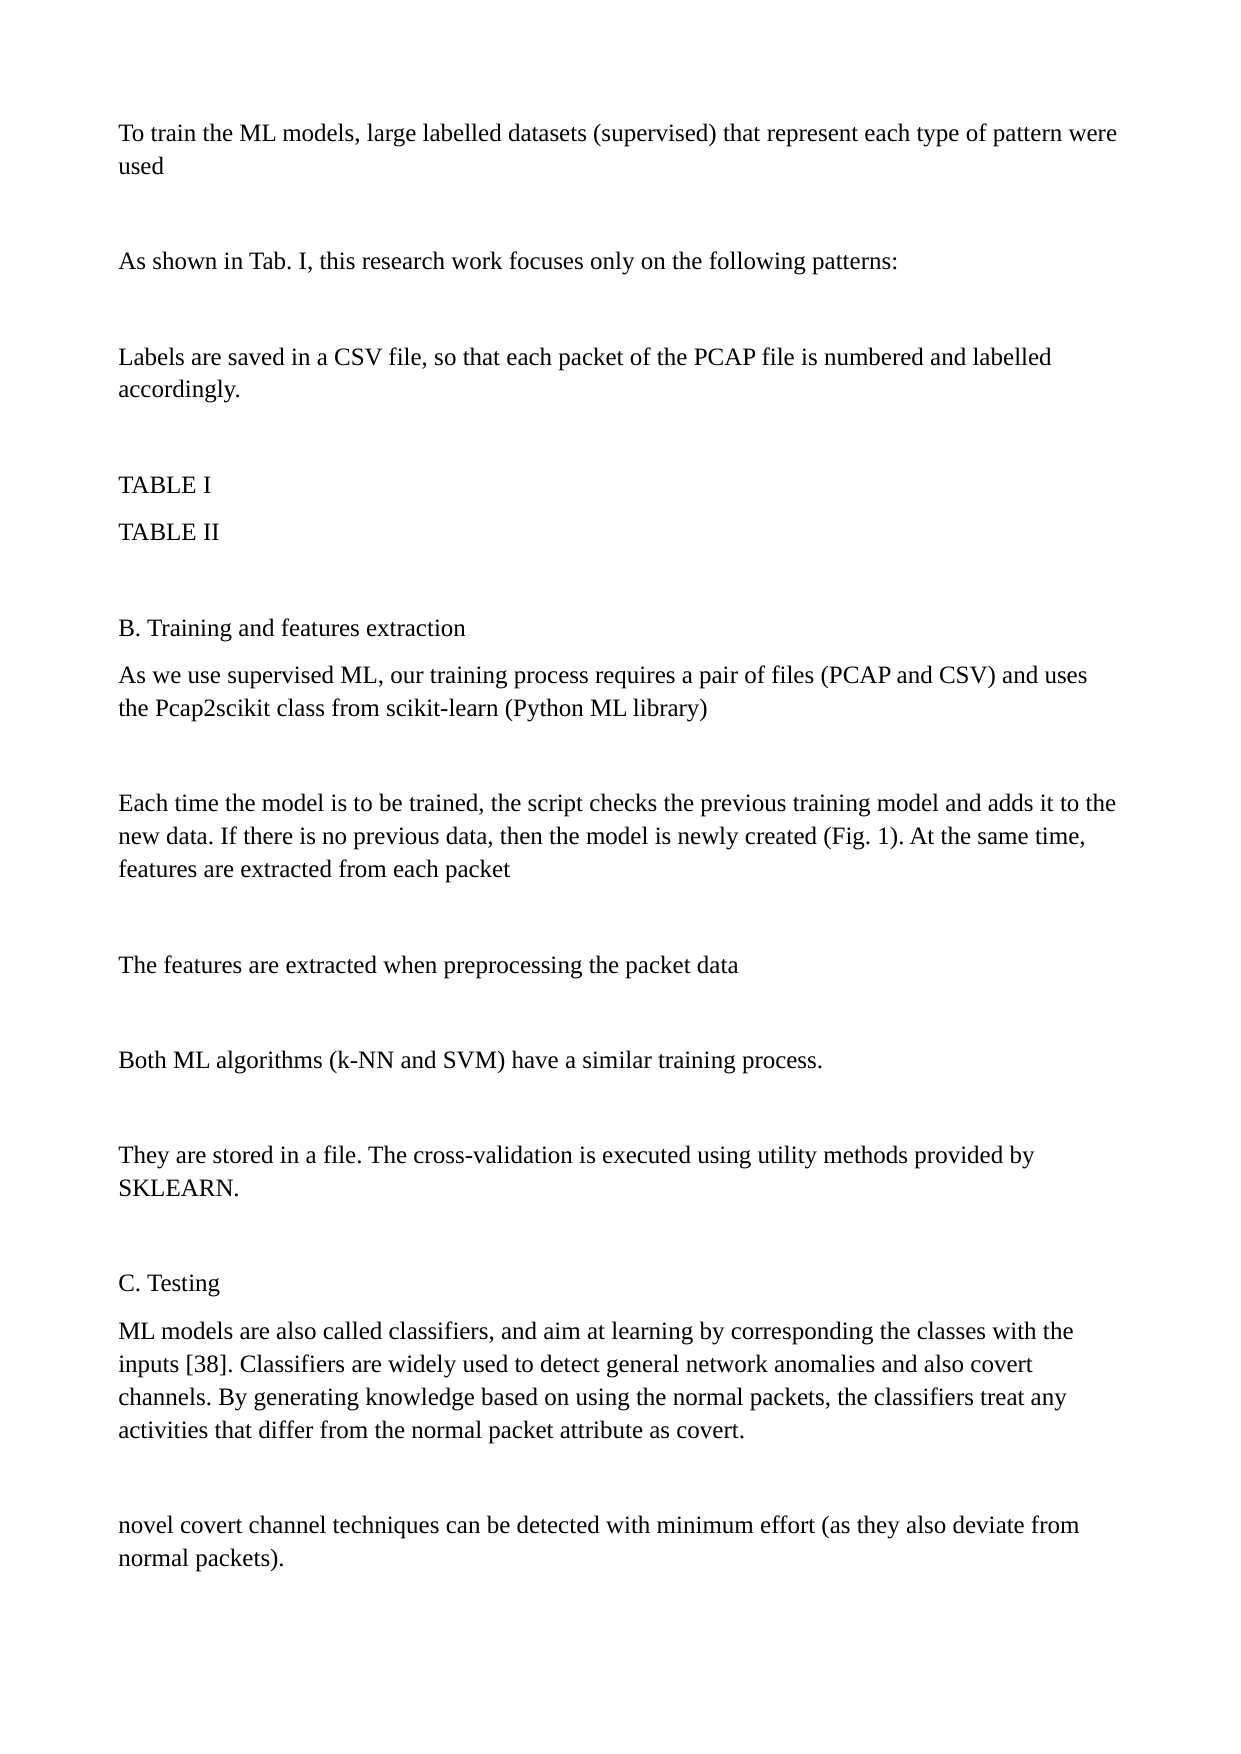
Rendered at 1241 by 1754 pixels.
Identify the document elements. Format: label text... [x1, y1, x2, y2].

text B. Training and features extraction [118, 613, 1122, 641]
text C. Testing [118, 1268, 1122, 1297]
text Each time the model is to be trained, the script checks the previous training model and adds it to the new data. If there is no previous data, then the model is newly created (Fig. 1). At the same time, features are extracted from each packet [118, 788, 1122, 883]
text The features are extracted when preprocessing the packet data [118, 950, 1122, 978]
text novel covert channel techniques can be detected with minimum effort (as they also deviate from normal packets). [118, 1510, 1122, 1572]
text As shown in Tab. I, this research work focuses only on the following patterns: [118, 246, 1122, 275]
text As we use supervised ML, our training process requires a pair of files (PCAP and CSV) and uses the Pcap2scikit class from scikit-learn (Python ML library) [118, 660, 1122, 722]
text TABLE I [118, 470, 1122, 498]
text To train the ML models, large labelled datasets (supervised) that represent each type of pattern were used [118, 118, 1122, 180]
text TABLE II [118, 517, 1122, 546]
text Both ML algorithms (k-NN and SVM) have a similar training process. [118, 1045, 1122, 1074]
text They are stored in a file. The cross-validation is executed using utility methods provided by SKLEARN. [118, 1140, 1122, 1202]
text Labels are saved in a CSV file, so that each packet of the PCAP file is numbered and labelled accordingly. [118, 342, 1122, 403]
text ML models are also called classifiers, and aim at learning by corresponding the classes with the inputs [38]. Classifiers are widely used to detect general network anomalies and also covert channels. By generating knowledge based on using the normal packets, the classifiers treat any activities that differ from the normal packet attribute as covert. [118, 1316, 1122, 1444]
